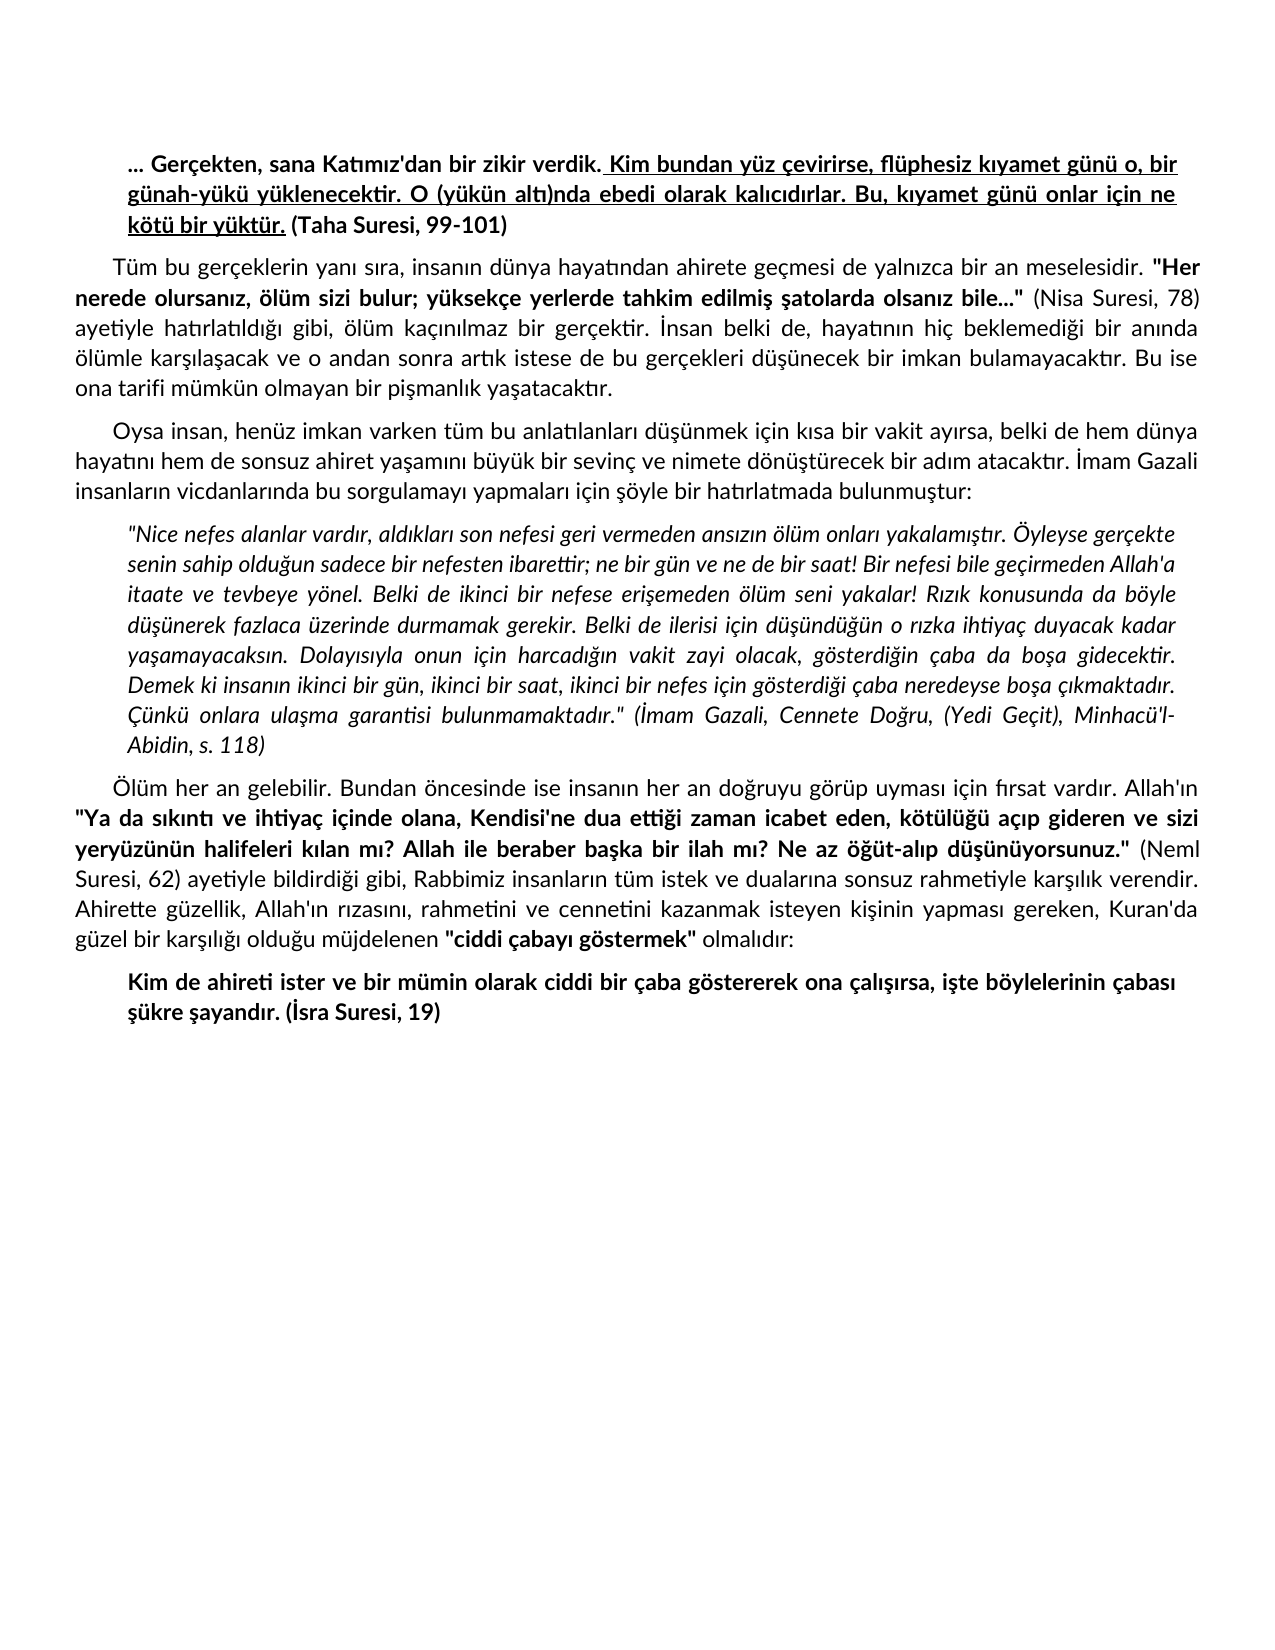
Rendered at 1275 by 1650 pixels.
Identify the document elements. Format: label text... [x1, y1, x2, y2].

text kötü bir yüktür. (Taha Suresi, 99-101) [127, 205, 1177, 238]
text Oysa insan, henüz imkan varken tüm bu anlatılanları düşünmek için kısa bir vakit ayırsa, belki de hem dünya hayatını hem de sonsuz ahiret yaşamını büyük bir sevinç ve nimete dönüştürecek bir adım atacaktır. İmam Gazali insanların vicdanlarında bu sorgulamayı yapmaları için şöyle bir hatırlatmada bulunmuştur: [75, 417, 1200, 504]
text "Nice nefes alanlar vardır, aldıkları son nefesi geri vermeden ansızın ölüm onları yakalamıştır. Öyleyse gerçekte senin sahip olduğun sadece bir nefesten ibarettir; ne bir gün ve ne de bir saat! Bir nefesi bile geçirmeden Allah'a itaate ve tevbeye yönel. Belki de ikinci bir nefese erişemeden ölüm seni yakalar! Rızık konusunda da böyle düşünerek fazlaca üzerinde durmamak gerekir. Belki de ilerisi için düşündüğün o rızka ihtiyaç duyacak kadar yaşamayacaksın. Dolayısıyla onun için harcadığın vakit zayi olacak, gösterdiğin çaba da boşa gidecektir. Demek ki insanın ikinci bir gün, ikinci bir saat, ikinci bir nefes için gösterdiği çaba neredeyse boşa çıkmaktadır. Çünkü onlara ulaşma garantisi bulunmamaktadır." (İmam Gazali, Cennete Doğru, (Yedi Geçit), Minhacü'l-Abidin, s. 118) [127, 520, 1177, 759]
text ... Gerçekten, sana Katımız'dan bir zikir verdik. Kim bundan yüz çevirirse, ﬂüphesiz kıyamet günü o, bir günah-yükü yüklenecektir. O (yükün altı)nda ebedi olarak kalıcıdırlar. Bu, kıyamet günü onlar için ne [127, 150, 1177, 204]
text Kim de ahireti ister ve bir mümin olarak ciddi bir çaba göstererek ona çalışırsa, işte böylelerinin çabası şükre şayandır. (İsra Suresi, 19) [127, 968, 1177, 1025]
text Ölüm her an gelebilir. Bundan öncesinde ise insanın her an doğruyu görüp uyması için fırsat vardır. Allah'ın "Ya da sıkıntı ve ihtiyaç içinde olana, Kendisi'ne dua ettiği zaman icabet eden, kötülüğü açıp gideren ve sizi yeryüzünün halifeleri kılan mı? Allah ile beraber başka bir ilah mı? Ne az öğüt-alıp düşünüyorsunuz." (Neml Suresi, 62) ayetiyle bildirdiği gibi, Rabbimiz insanların tüm istek ve dualarına sonsuz rahmetiyle karşılık verendir. Ahirette güzellik, Allah'ın rızasını, rahmetini ve cennetini kazanmak isteyen kişinin yapması gereken, Kuran'da güzel bir karşılığı olduğu müjdelenen "ciddi çabayı göstermek" olmalıdır: [75, 774, 1200, 952]
text Tüm bu gerçeklerin yanı sıra, insanın dünya hayatından ahirete geçmesi de yalnızca bir an meselesidir. "Her nerede olursanız, ölüm sizi bulur; yüksekçe yerlerde tahkim edilmiş şatolarda olsanız bile..." (Nisa Suresi, 78) ayetiyle hatırlatıldığı gibi, ölüm kaçınılmaz bir gerçektir. İnsan belki de, hayatının hiç beklemediği bir anında ölümle karşılaşacak ve o andan sonra artık istese de bu gerçekleri düşünecek bir imkan bulamayacaktır. Bu ise ona tarifi mümkün olmayan bir pişmanlık yaşatacaktır. [75, 253, 1200, 401]
